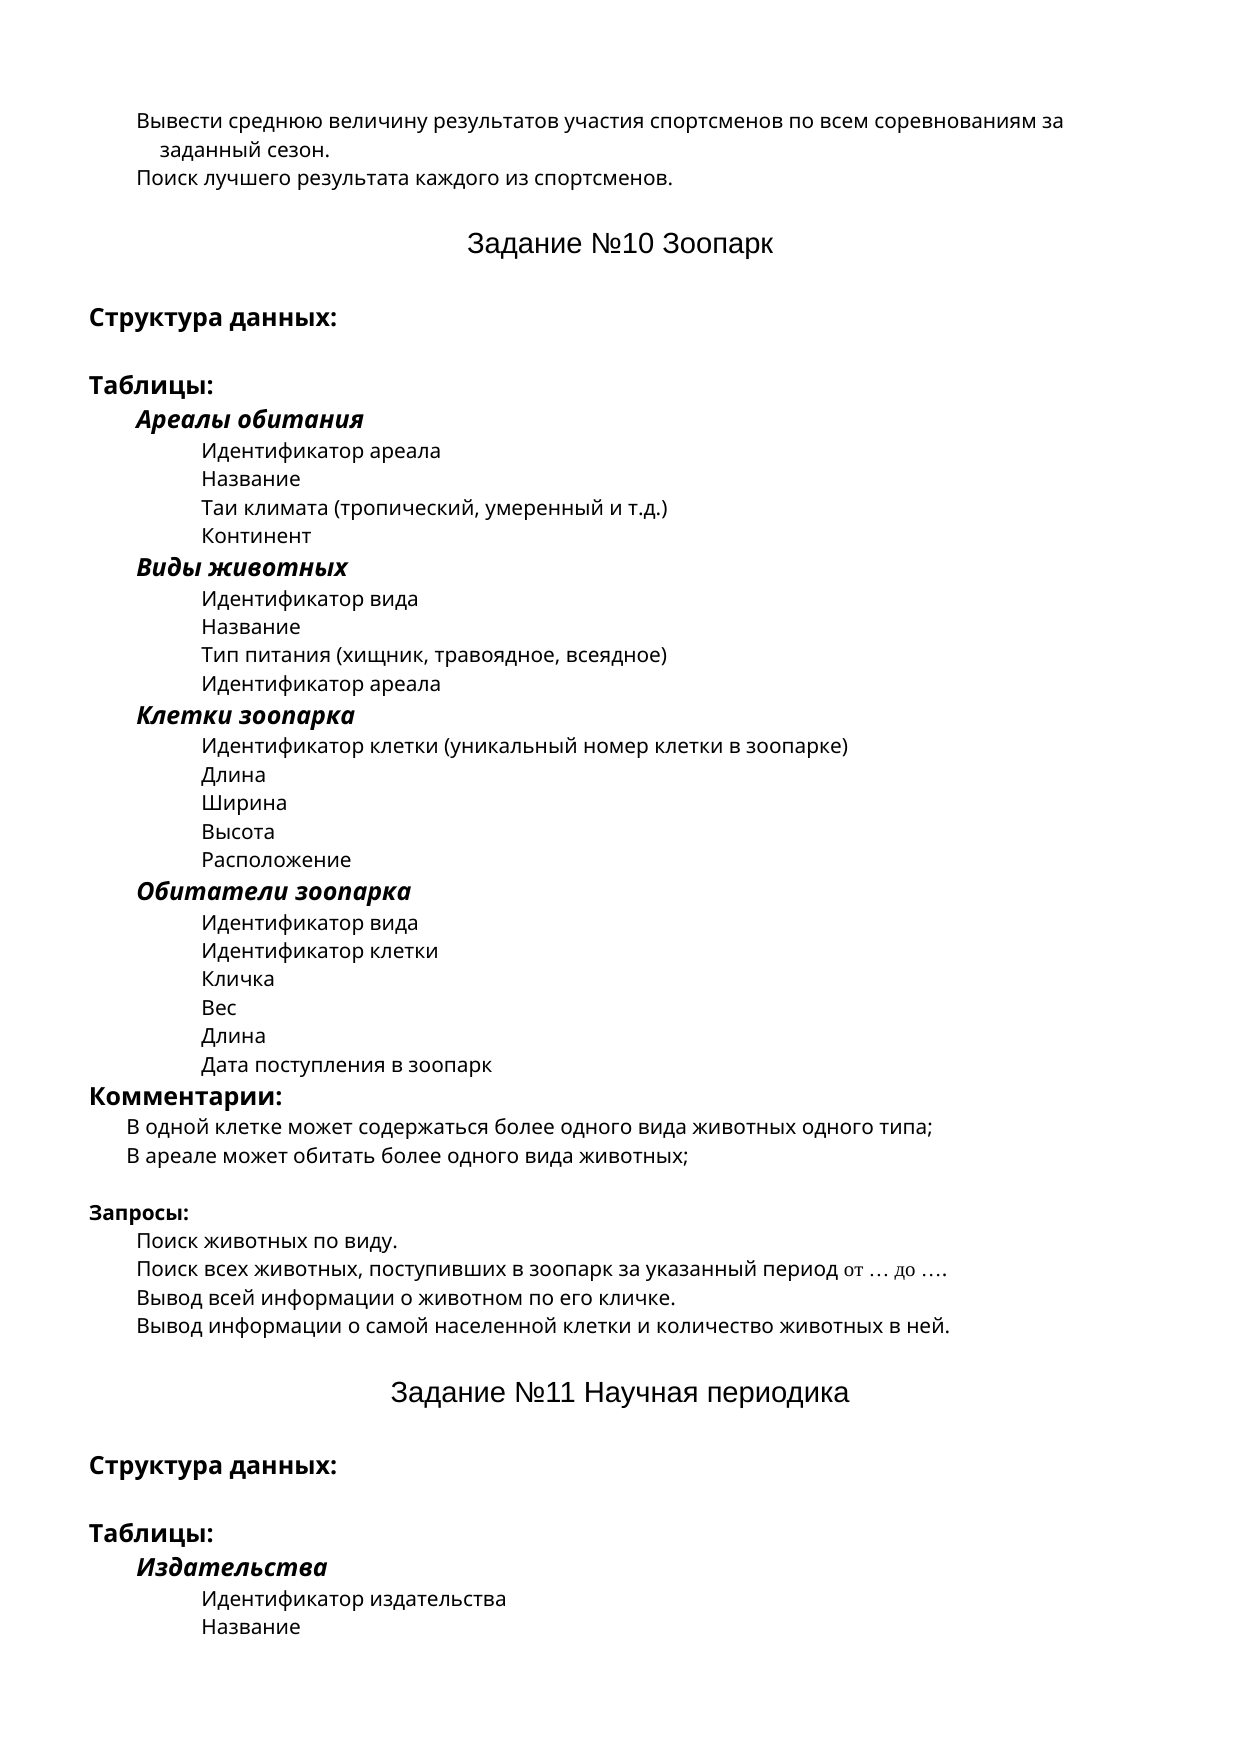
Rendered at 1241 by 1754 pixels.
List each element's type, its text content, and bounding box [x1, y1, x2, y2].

subtitle Задание №11 Научная периодика [89, 1374, 1152, 1408]
text Ширина [201, 788, 1152, 817]
text В ареале может обитать более одного вида животных; [126, 1141, 1152, 1169]
text Идентификатор вида [201, 584, 1152, 612]
text Высота [201, 817, 1152, 845]
subtitle Задание №10 Зоопарк [89, 226, 1152, 260]
text Идентификатор вида [201, 908, 1152, 936]
text Идентификатор ареала [201, 436, 1152, 464]
subtitle Виды животных [136, 549, 1152, 584]
text Вывести среднюю величину результатов участия спортсменов по всем соревнованиям за заданный сезон. [136, 106, 1152, 163]
text Вывод информации о самой населенной клетки и количество животных в ней. [136, 1311, 1152, 1340]
text Дата поступления в зоопарк [201, 1050, 1152, 1078]
text Идентификатор клетки [201, 936, 1152, 964]
text Таблицы: [89, 1516, 1152, 1550]
subtitle Обитатели зоопарка [136, 874, 1152, 908]
text Таи климата (тропический, умеренный и т.д.) [201, 493, 1152, 521]
text Идентификатор клетки (уникальный номер клетки в зоопарке) [201, 731, 1152, 760]
text Длина [201, 1021, 1152, 1050]
subtitle Клетки зоопарка [136, 697, 1152, 731]
text Таблицы: [89, 368, 1152, 402]
text Тип питания (хищник, травоядное, всеядное) [201, 641, 1152, 669]
text Поиск лучшего результата каждого из спортсменов. [136, 163, 1152, 192]
text Длина [201, 760, 1152, 788]
text Континент [201, 521, 1152, 549]
subtitle Ареалы обитания [136, 402, 1152, 436]
text В одной клетке может содержаться более одного вида животных одного типа; [126, 1112, 1152, 1141]
text Запросы: [89, 1198, 1152, 1226]
text Структура данных: [89, 1448, 1152, 1482]
text Поиск животных по виду. [136, 1226, 1152, 1254]
text Вывод всей информации о животном по его кличке. [136, 1283, 1152, 1311]
text Название [201, 612, 1152, 641]
subtitle Издательства [136, 1550, 1152, 1584]
text Идентификатор издательства [201, 1584, 1152, 1612]
text Вес [201, 993, 1152, 1021]
text Поиск всех животных, поступивших в зоопарк за указанный период от … до …. [136, 1254, 1152, 1283]
text Структура данных: [89, 299, 1152, 334]
text Идентификатор ареала [201, 669, 1152, 697]
text Расположение [201, 845, 1152, 874]
text Название [201, 1612, 1152, 1641]
text Кличка [201, 964, 1152, 993]
text Название [201, 464, 1152, 493]
text Комментарии: [89, 1078, 1152, 1112]
